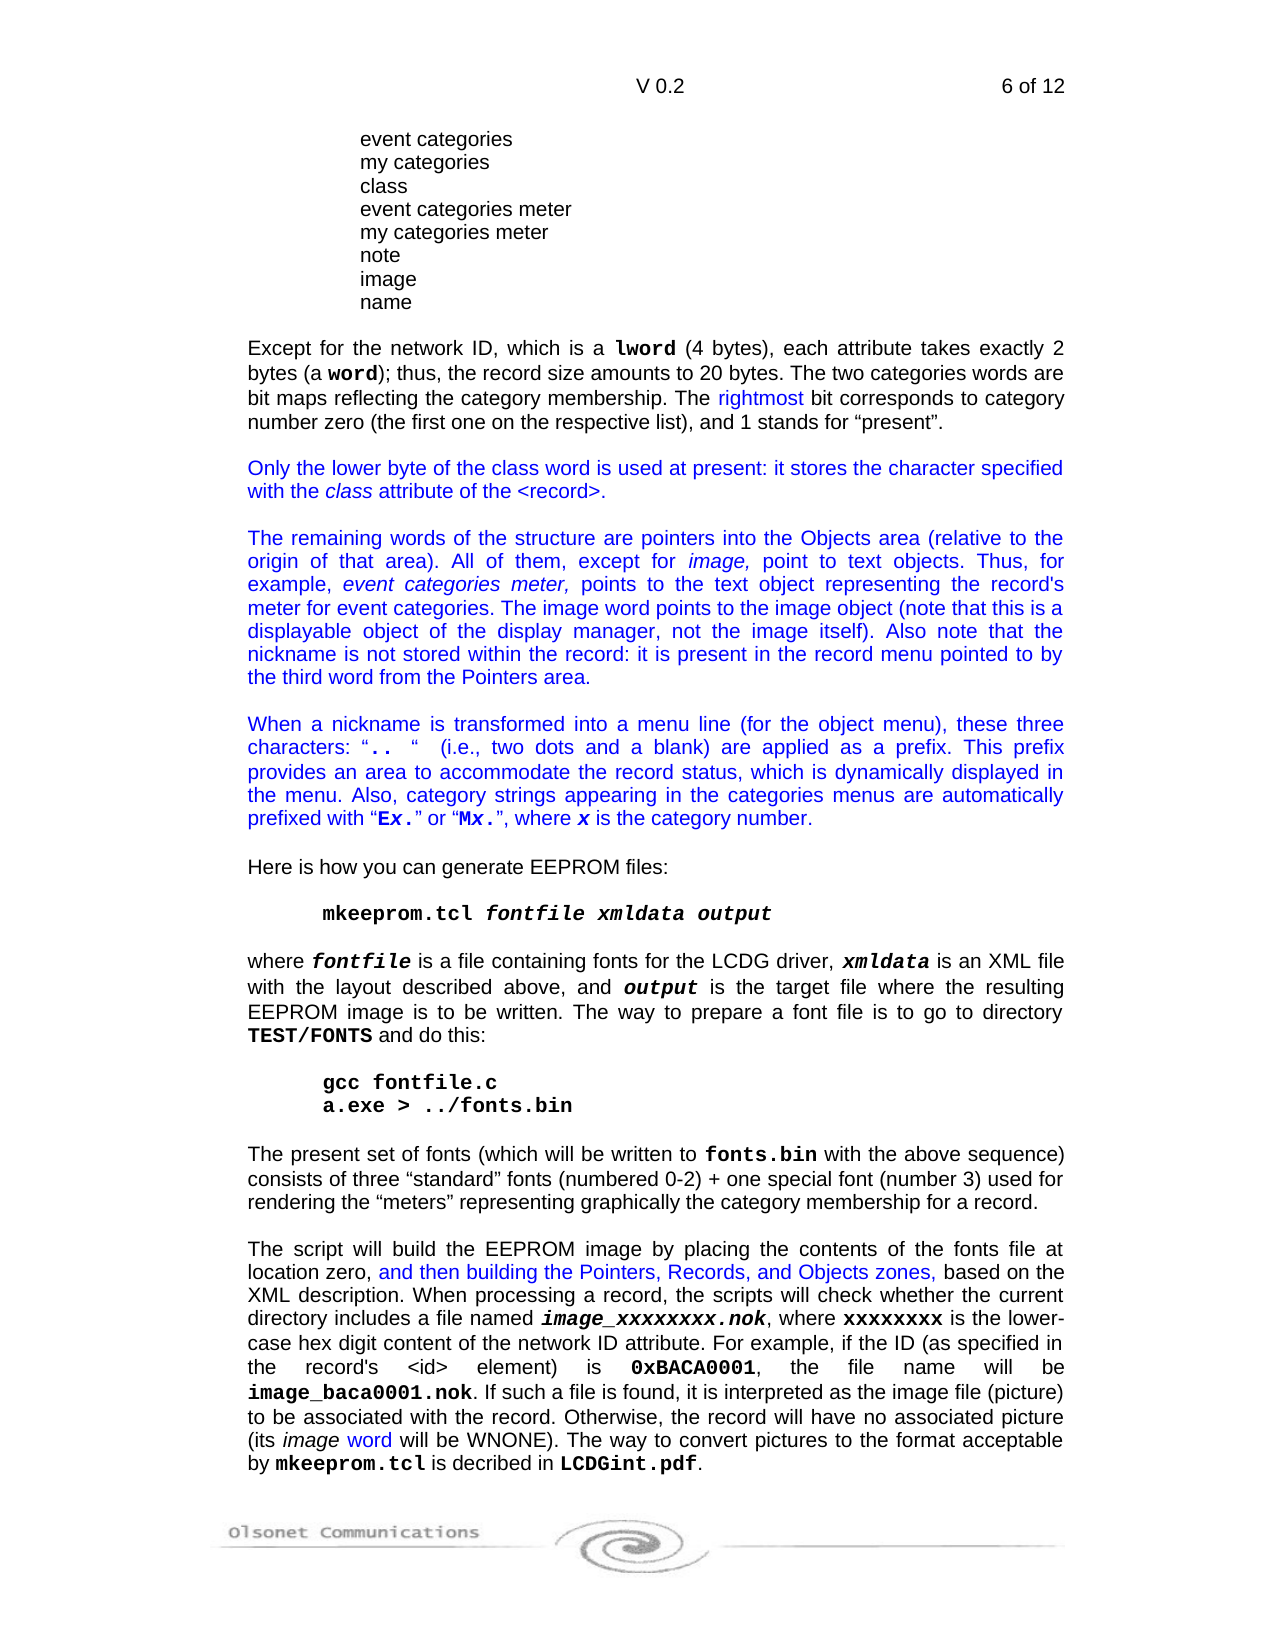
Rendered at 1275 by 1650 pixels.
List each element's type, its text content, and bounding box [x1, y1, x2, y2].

text my categories [360, 151, 1065, 174]
text name [360, 290, 1065, 313]
picture [210, 1504, 1065, 1596]
text image [360, 267, 1065, 290]
text mkeeprom.tcl fontfile xmldata output [247, 902, 1065, 927]
text my categories meter [360, 221, 1065, 244]
text The script will build the EEPROM image by placing the contents of the fonts file at location zero, and then building the Pointers, Records, and Objects zones, based on the XML description. When processing a record, the scripts will check whether the current directory includes a file named image_xxxxxxxx.nok, where xxxxxxxx is the lower-case hex digit content of the network ID attribute. For example, if the ID (as specified in the record's <id> element) is 0xBACA0001, the file name will be image_baca0001.nok. If such a file is found, it is interpreted as the image file (picture) to be associated with the record. Otherwise, the record will have no associated picture (its image word will be WNONE). The way to convert pictures to the format acceptable by mkeeprom.tcl is decribed in LCDGint.pdf. [247, 1237, 1065, 1477]
text Only the lower byte of the class word is used at present: it stores the character specified with the class attribute of the <record>. [247, 457, 1065, 503]
text where fontfile is a file containing fonts for the LCDG driver, xmldata is an XML file with the layout described above, and output is the target file where the resulting EEPROM image is to be written. The way to prepare a font file is to go to directory TEST/FONTS and do this: [247, 950, 1065, 1049]
text Here is how you can generate EEPROM files: [247, 855, 1065, 878]
text class [360, 174, 1065, 197]
text The present set of fonts (which will be written to fonts.bin with the above sequence) consists of three “standard” fonts (numbered 0-2) + one special font (number 3) used for rendering the “meters” representing graphically the category membership for a record. [247, 1142, 1065, 1214]
text a.exe > ../fonts.bin [247, 1096, 1065, 1119]
text event categories meter [360, 197, 1065, 221]
text Except for the network ID, which is a lword (4 bytes), each attribute takes exactly 2 bytes (a word); thus, the record size amounts to 20 bytes. The two categories words are bit maps reflecting the category membership. The rightmost bit corresponds to category number zero (the first one on the respective list), and 1 stands for “present”. [247, 337, 1065, 433]
text When a nickname is transformed into a menu line (for the object menu), these three characters: “.. “ (i.e., two dots and a blank) are applied as a prefix. This prefix provides an area to accommodate the record status, which is dynamically displayed in the menu. Also, category strings appearing in the categories menus are automatically prefixed with “Ex.” or “Mx.”, where x is the category number. [247, 712, 1065, 832]
text note [360, 244, 1065, 267]
text The remaining words of the structure are pointers into the Objects area (relative to the origin of that area). All of them, except for image, point to text objects. Thus, for example, event categories meter, points to the text object representing the record's meter for event categories. The image word points to the image object (note that this is a displayable object of the display manager, not the image itself). Also note that the nickname is not stored within the record: it is present in the record menu pointed to by the third word from the Pointers area. [247, 526, 1065, 689]
text event categories [360, 128, 1065, 151]
text gcc fontfile.c [247, 1072, 1065, 1096]
